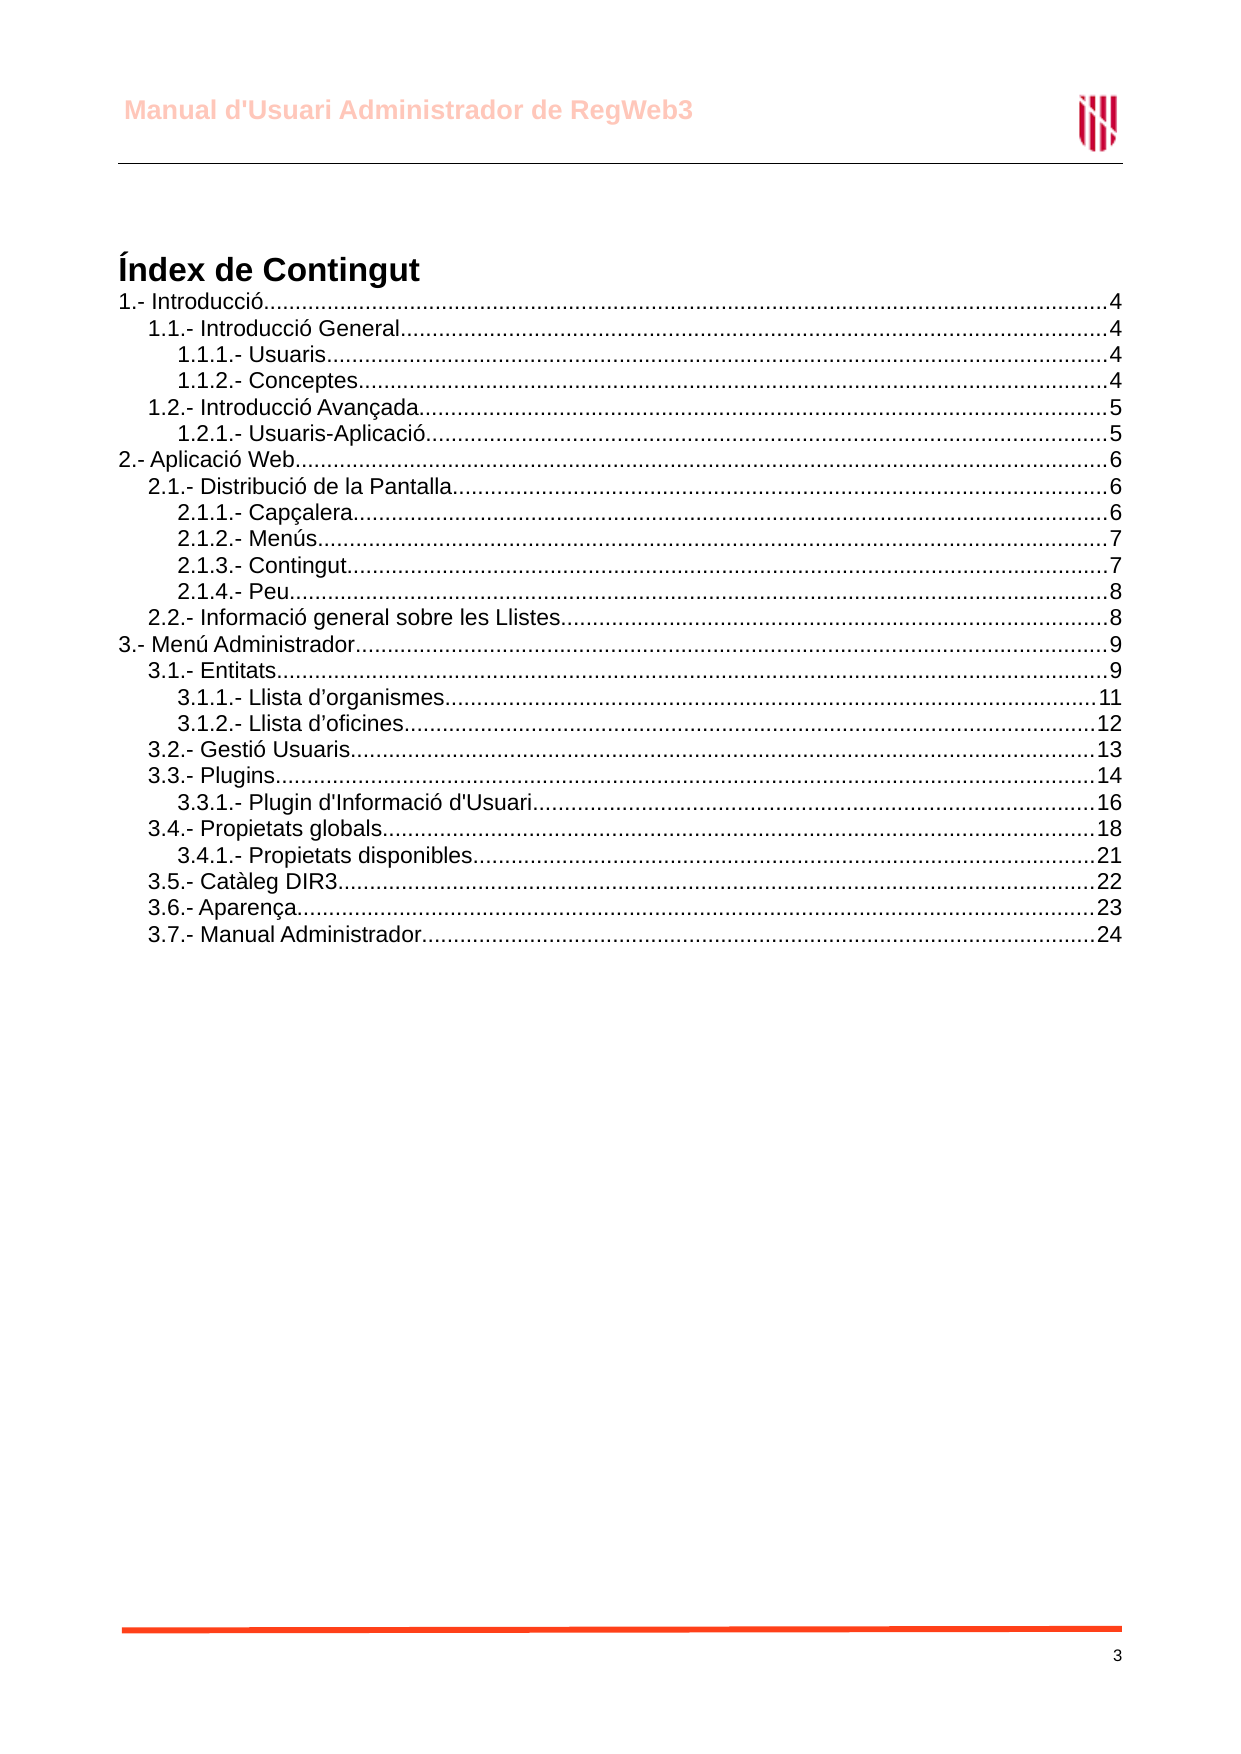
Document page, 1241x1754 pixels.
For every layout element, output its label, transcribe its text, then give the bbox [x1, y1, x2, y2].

picture [1075, 92, 1118, 156]
text 1.1.2.- Conceptes 4 [177, 367, 1122, 393]
text 3.6.- Aparença 23 [148, 894, 1122, 921]
text 3.1.1.- Llista d’organismes 11 [177, 683, 1122, 710]
text 1.- Introducció 4 [118, 288, 1122, 314]
subtitle Índex de Contingut [118, 250, 1122, 288]
text 1.1.1.- Usuaris 4 [177, 341, 1122, 367]
text 2.- Aplicació Web 6 [118, 446, 1122, 473]
text 3.4.1.- Propietats disponibles 21 [177, 842, 1122, 868]
text 3.7.- Manual Administrador 24 [148, 921, 1122, 947]
text 2.1.3.- Contingut 7 [177, 552, 1122, 578]
text 2.1.- Distribució de la Pantalla 6 [148, 473, 1122, 499]
text 2.2.- Informació general sobre les Llistes 8 [148, 604, 1122, 631]
text 3.3.- Plugins 14 [148, 762, 1122, 789]
text 2.1.1.- Capçalera 6 [177, 499, 1122, 525]
text 1.2.1.- Usuaris-Aplicació 5 [177, 420, 1122, 446]
text 3.1.2.- Llista d’oficines 12 [177, 710, 1122, 736]
text 3.4.- Propietats globals 18 [148, 815, 1122, 842]
text 2.1.4.- Peu 8 [177, 578, 1122, 604]
text 1.1.- Introducció General 4 [148, 314, 1122, 341]
text 3.2.- Gestió Usuaris 13 [148, 736, 1122, 762]
text 2.1.2.- Menús 7 [177, 525, 1122, 552]
text 3.1.- Entitats 9 [148, 657, 1122, 683]
text 1.2.- Introducció Avançada 5 [148, 393, 1122, 420]
text 3.5.- Catàleg DIR3 22 [148, 868, 1122, 894]
text 3.3.1.- Plugin d'Informació d'Usuari 16 [177, 789, 1122, 815]
text 3.- Menú Administrador 9 [118, 631, 1122, 657]
